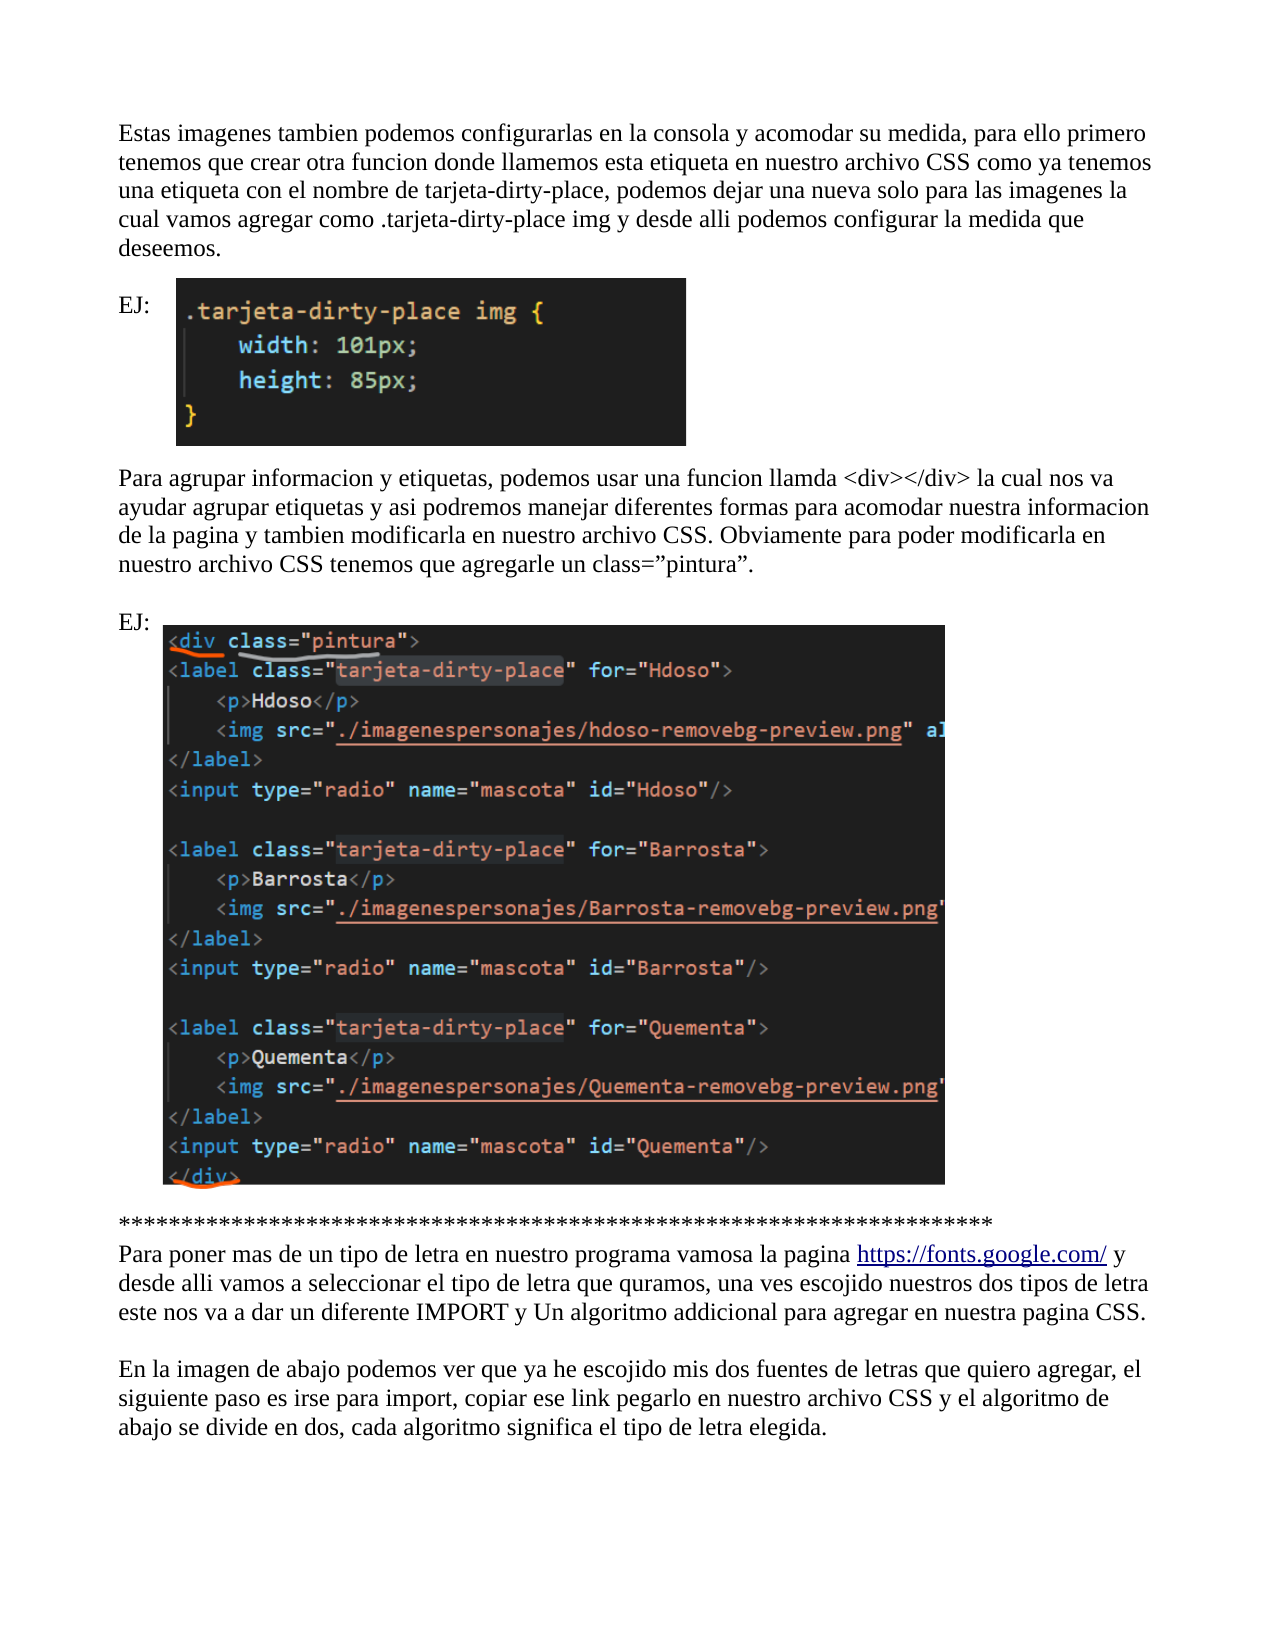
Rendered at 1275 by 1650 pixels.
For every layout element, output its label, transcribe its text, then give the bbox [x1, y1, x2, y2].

picture [162, 625, 945, 1189]
text En la imagen de abajo podemos ver que ya he escojido mis dos fuentes de letras que quiero agregar, el siguiente paso es irse para import, copiar ese link pegarlo en nuestro archivo CSS y el algoritmo de abajo se divide en dos, cada algoritmo significa el tipo de letra elegida. [118, 1354, 1157, 1441]
text Para agrupar informacion y etiquetas, podemos usar una funcion llamda <div></div> la cual nos va ayudar agrupar etiquetas y asi podremos manejar diferentes formas para acomodar nuestra informacion de la pagina y tambien modificarla en nuestro archivo CSS. Obviamente para poder modificarla en nuestro archivo CSS tenemos que agregarle un class=”pintura”. EJ: [118, 463, 1157, 1096]
text EJ: [118, 262, 1157, 406]
text Estas imagenes tambien podemos configurarlas en la consola y acomodar su medida, para ello primero tenemos que crear otra funcion donde llamemos esta etiqueta en nuestro archivo CSS como ya tenemos una etiqueta con el nombre de tarjeta-dirty-place, podemos dejar una nueva solo para las imagenes la cual vamos agregar como .tarjeta-dirty-place img y desde alli podemos configurar la medida que deseemos. [118, 118, 1157, 262]
text ********************************************************************** Para poner mas de un tipo de letra en nuestro programa vamosa la pagina https://fonts.google.com/ y desde alli vamos a seleccionar el tipo de letra que quramos, una ves escojido nuestros dos tipos de letra este nos va a dar un diferente IMPORT y Un algoritmo addicional para agregar en nuestra pagina CSS. [118, 1211, 1157, 1354]
picture [176, 278, 687, 446]
